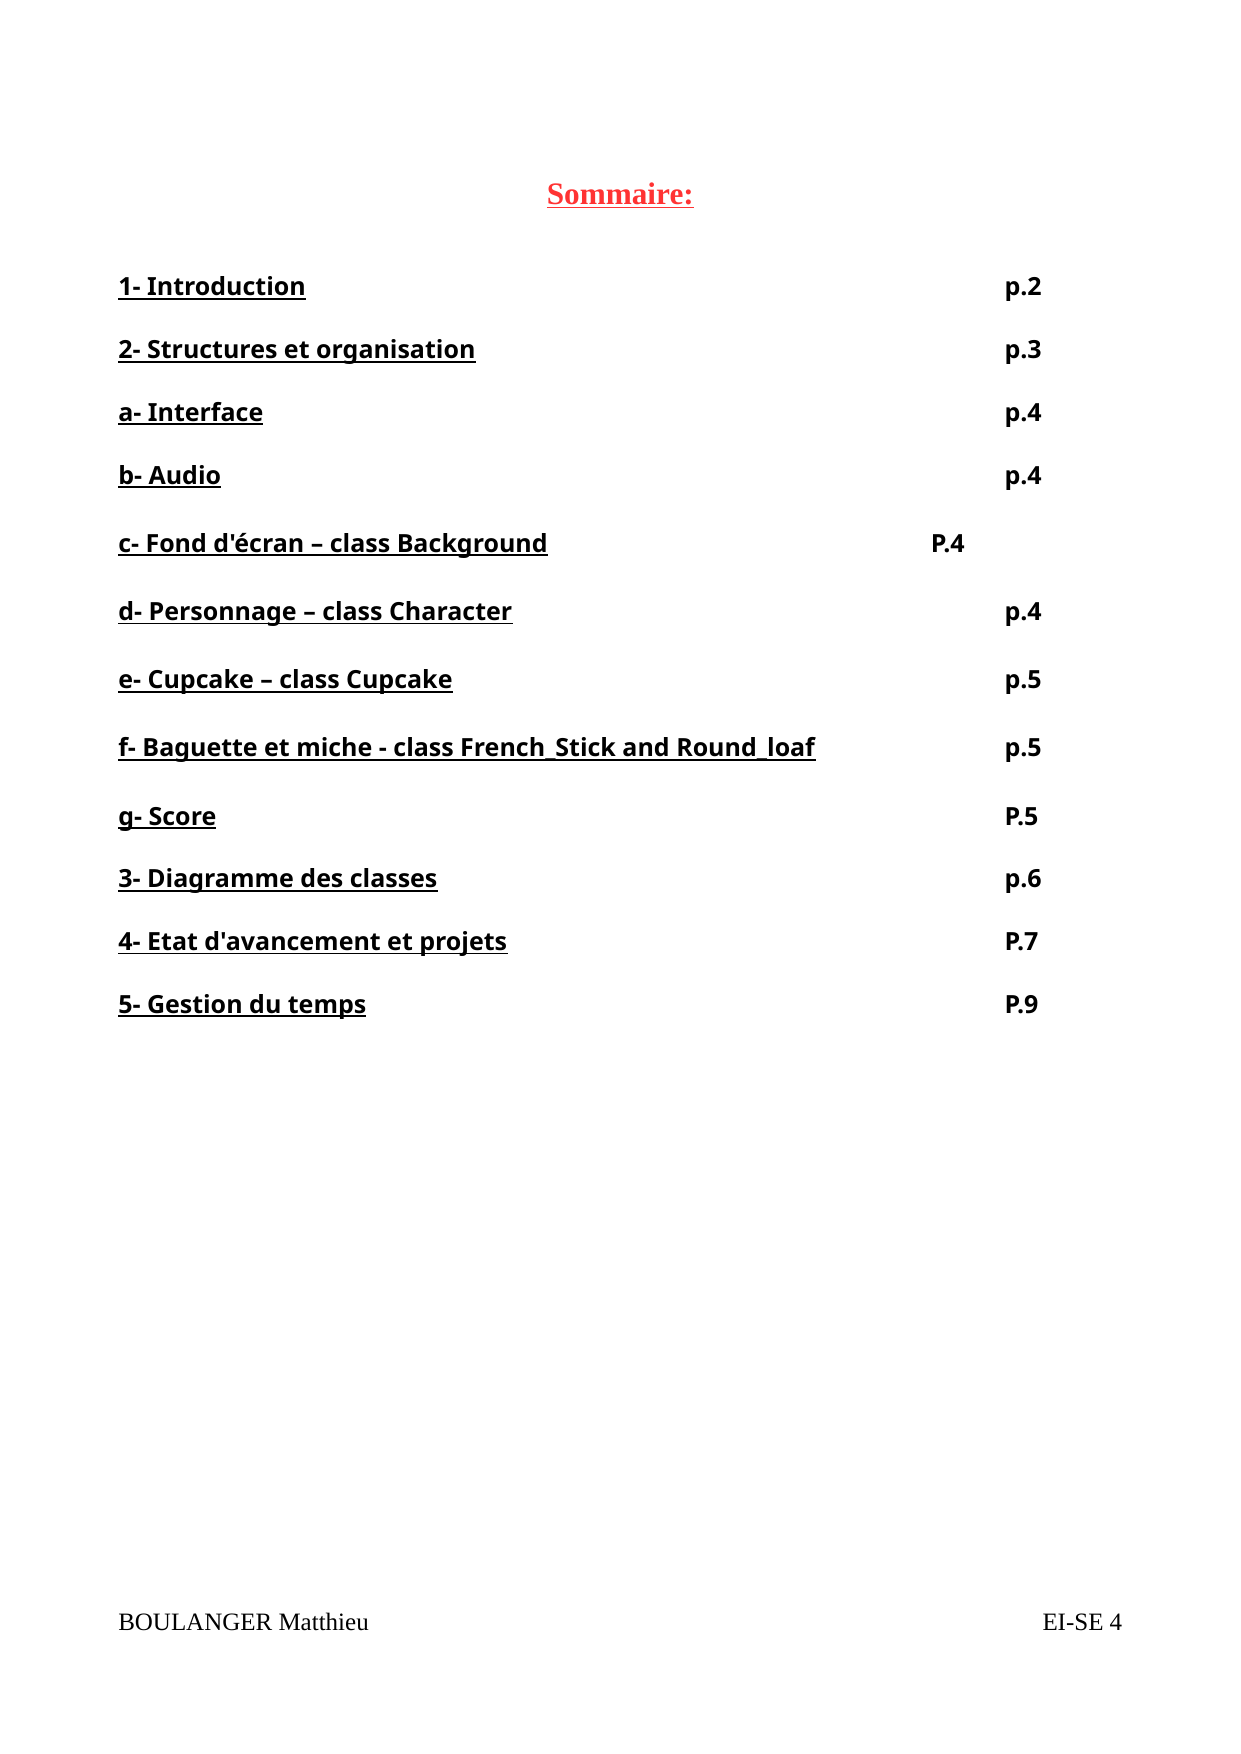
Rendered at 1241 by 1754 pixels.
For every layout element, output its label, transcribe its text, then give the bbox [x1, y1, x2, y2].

text 2- Structures et organisation p.3 [118, 332, 1122, 366]
text 3- Diagramme des classes p.6 [118, 861, 1122, 895]
text c- Fond d'écran – class Background P.4 [118, 526, 1122, 560]
text a- Interface p.4 [118, 395, 1122, 429]
text b- Audio p.4 [118, 457, 1122, 492]
text 5- Gestion du temps P.9 [118, 987, 1122, 1021]
text 4- Etat d'avancement et projets P.7 [118, 924, 1122, 958]
text g- Score P.5 [118, 798, 1122, 832]
text Sommaire: [118, 176, 1122, 212]
text e- Cupcake – class Cupcake p.5 [118, 662, 1122, 696]
text f- Baguette et miche - class French_Stick and Round_loaf p.5 [118, 730, 1122, 764]
text 1- Introduction p.2 [118, 269, 1122, 303]
text d- Personnage – class Character p.4 [118, 594, 1122, 628]
